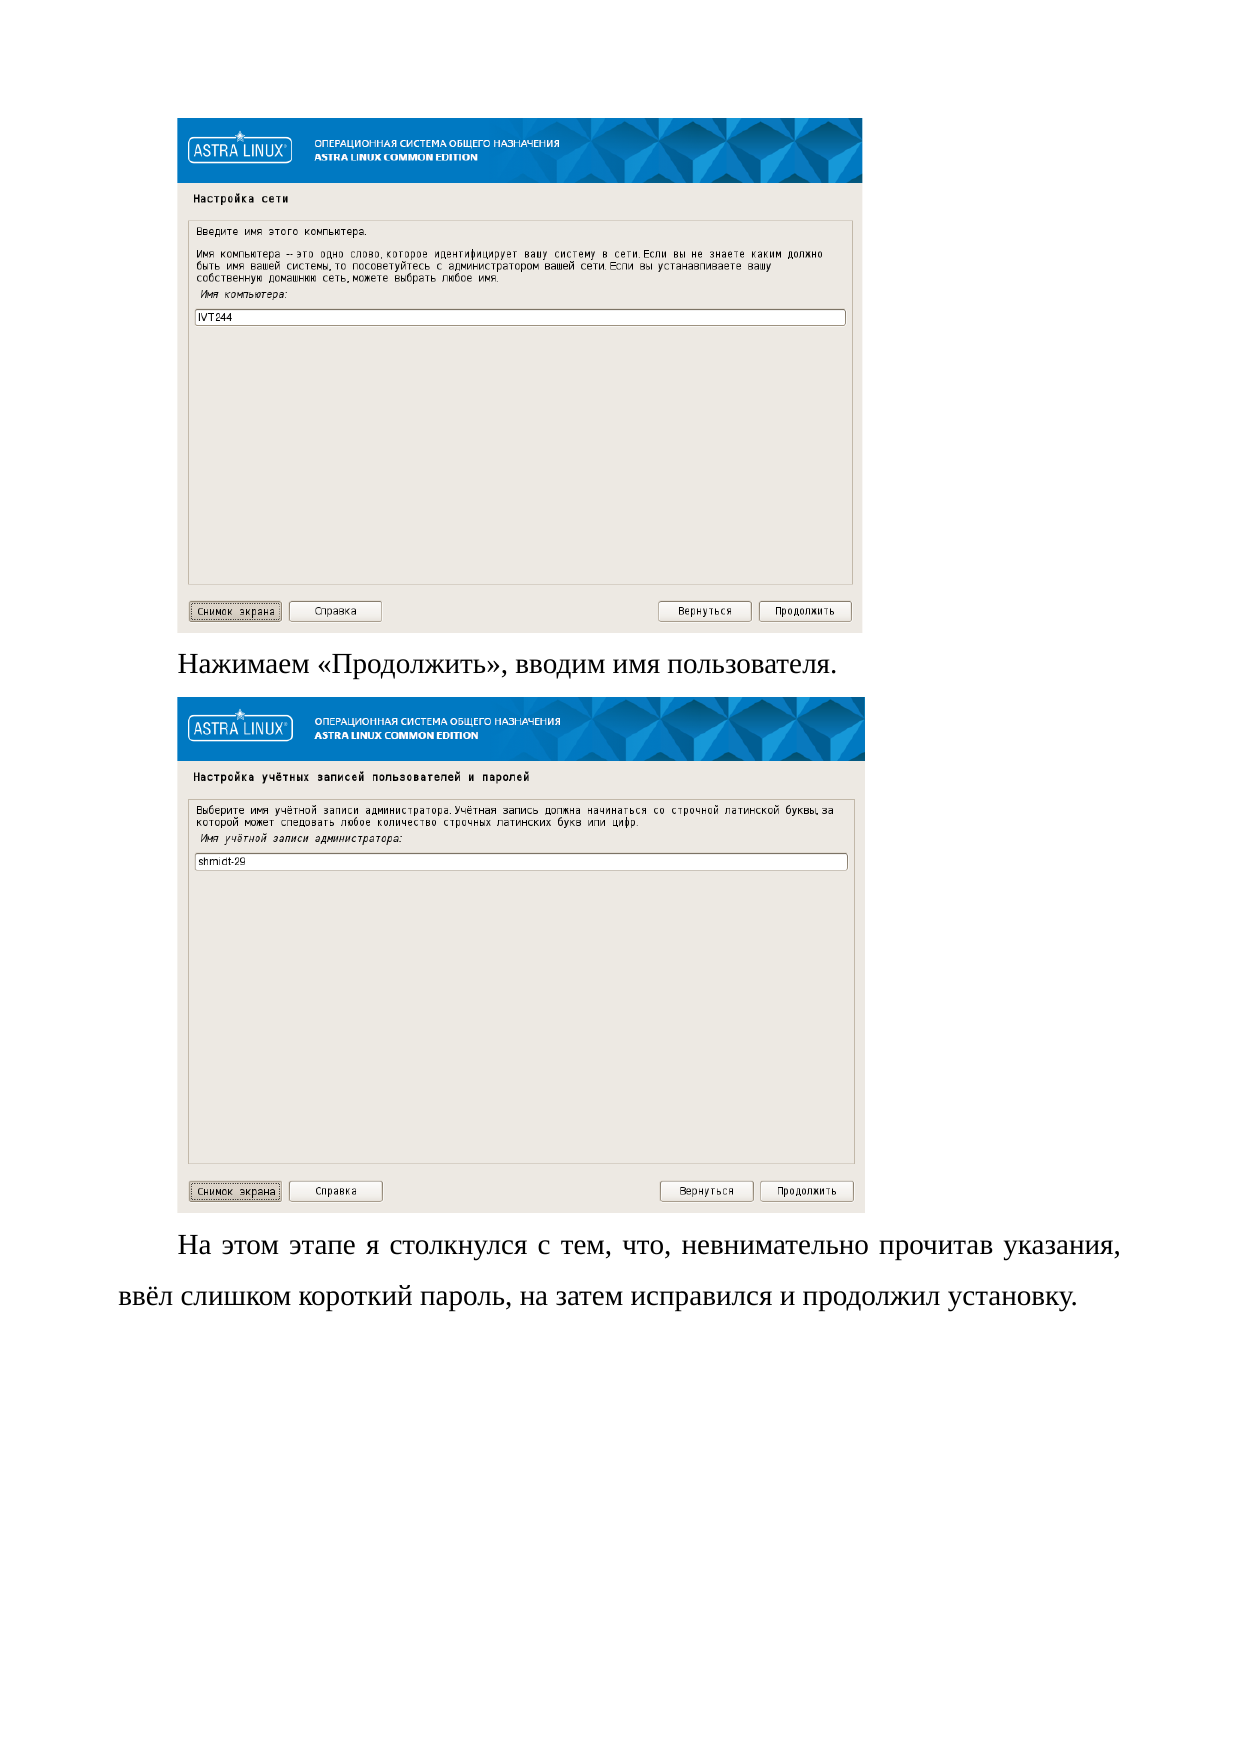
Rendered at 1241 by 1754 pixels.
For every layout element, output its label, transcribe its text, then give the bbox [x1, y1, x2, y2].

text Нажимаем «Продолжить», вводим имя пользователя. [118, 647, 1122, 680]
text На этом этапе я столкнулся с тем, что, невнимательно прочитав указания, ввёл слишком короткий пароль, на затем исправился и продолжил установку. [118, 1227, 1122, 1311]
